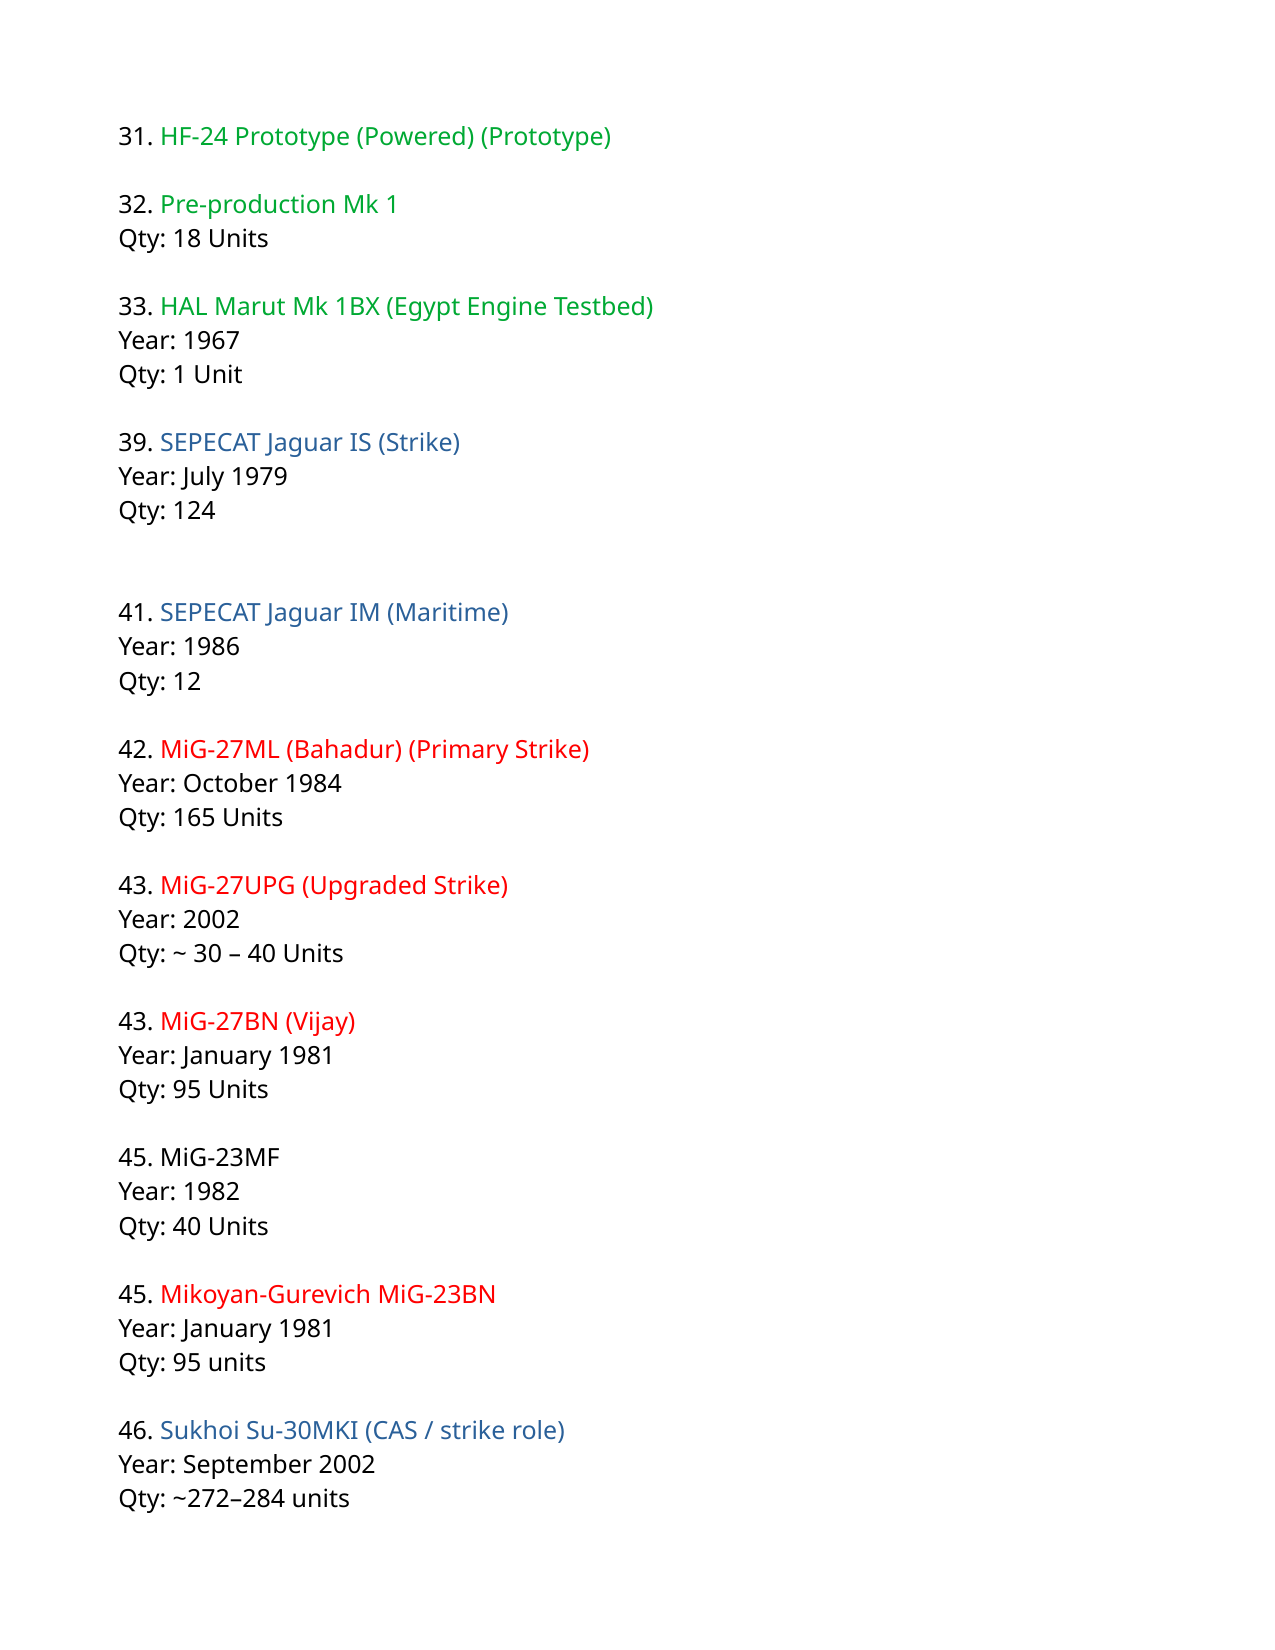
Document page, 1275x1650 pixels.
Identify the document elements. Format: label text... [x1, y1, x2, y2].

text 31. HF-24 Prototype (Powered) (Prototype) 32. Pre-production Mk 1 Qty: 18 Units 33. HAL Marut Mk 1BX (Egypt Engine Testbed) Year: 1967 Qty: 1 Unit 39. SEPECAT Jaguar IS (Strike) Year: July 1979 Qty: 124 41. SEPECAT Jaguar IM (Maritime) Year: 1986 Qty: 12 42. MiG-27ML (Bahadur) (Primary Strike) Year: October 1984 Qty: 165 Units 43. MiG-27UPG (Upgraded Strike) Year: 2002 Qty: ~ 30 – 40 Units 43. MiG-27BN (Vijay) Year: January 1981 Qty: 95 Units 45. MiG-23MF Year: 1982 Qty: 40 Units 45. Mikoyan-Gurevich MiG-23BN Year: January 1981 Qty: 95 units 46. Sukhoi Su-30MKI (CAS / strike role) Year: September 2002 Qty: ~272–284 units [118, 118, 1157, 1515]
